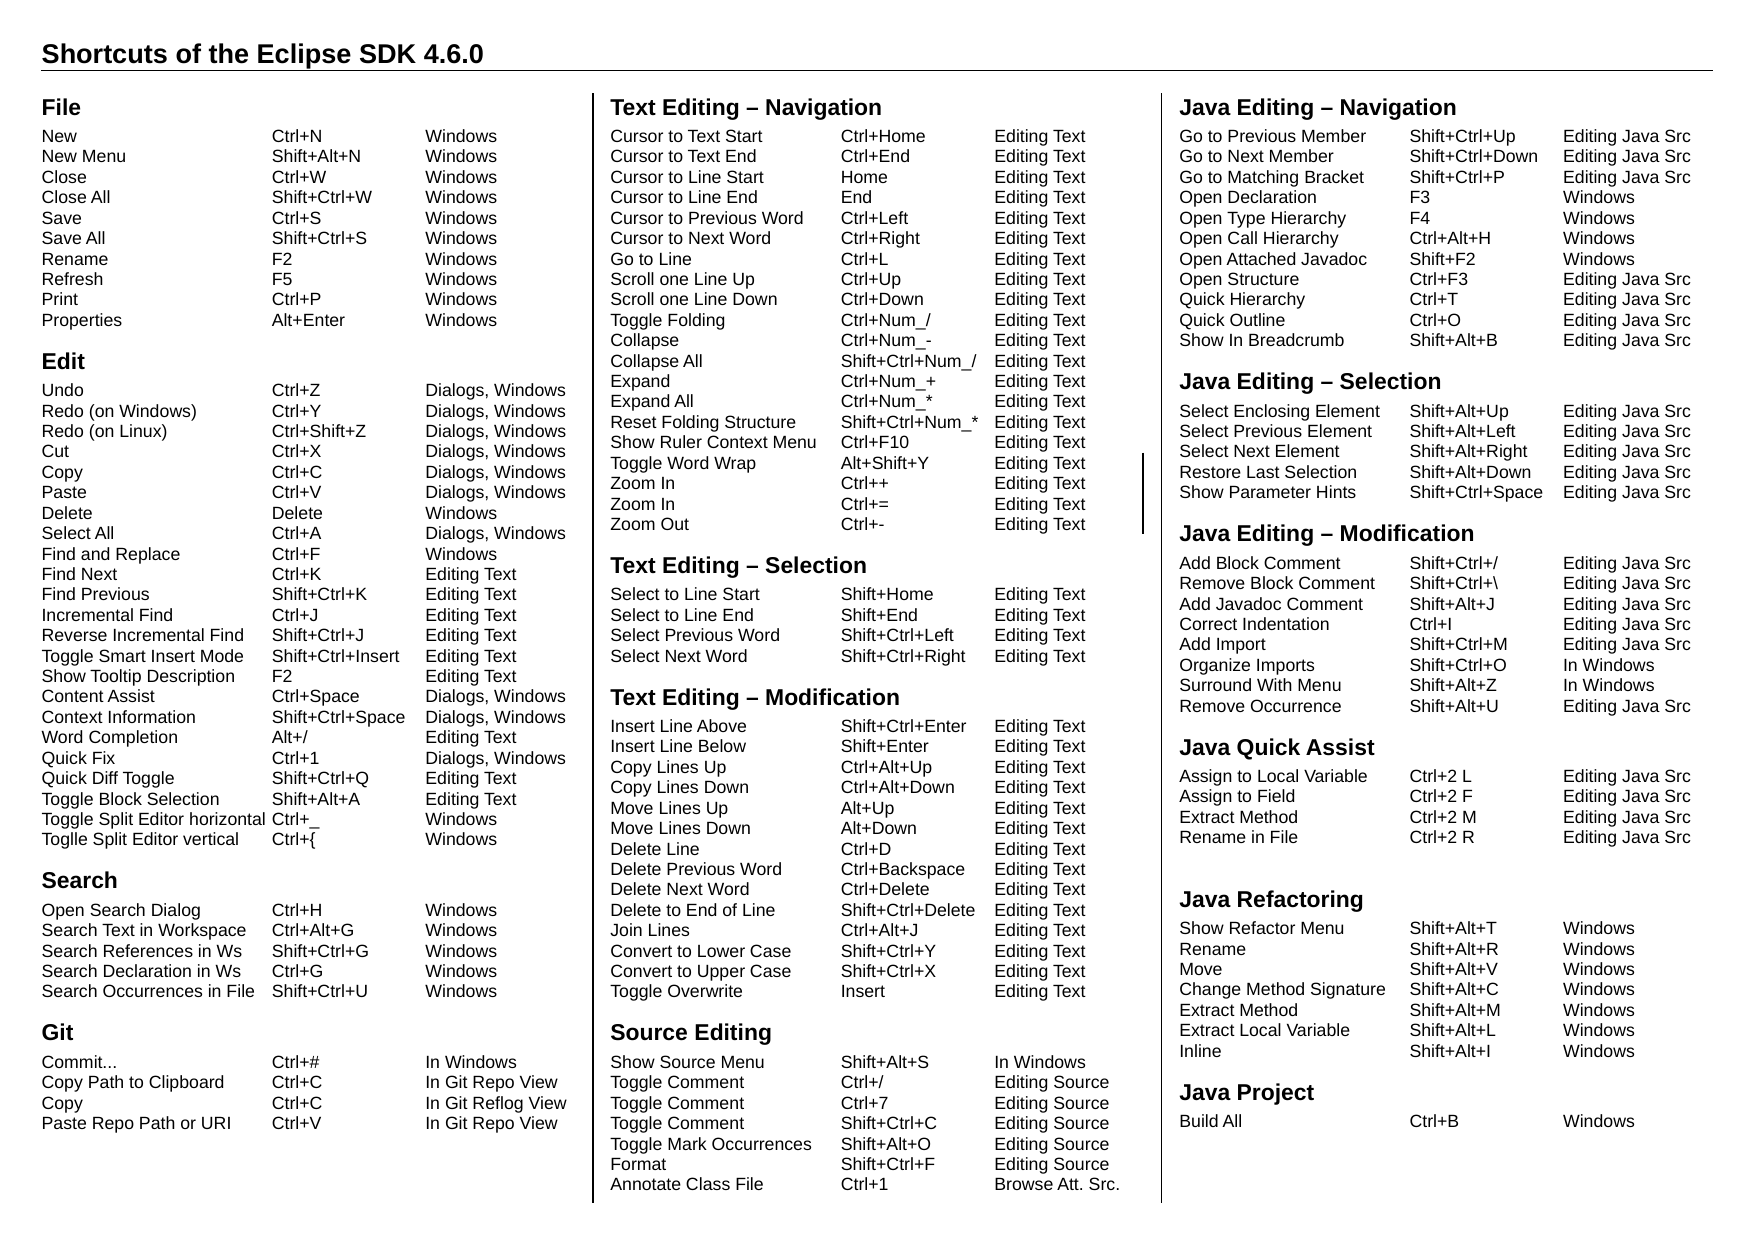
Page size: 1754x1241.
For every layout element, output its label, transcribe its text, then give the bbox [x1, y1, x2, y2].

text Commit... Ctrl+# In Windows [41, 1052, 575, 1072]
text Toggle Block Selection Shift+Alt+A Editing Text [41, 788, 575, 809]
text Incremental Find Ctrl+J Editing Text [41, 604, 575, 625]
text Save Ctrl+S Windows [41, 207, 575, 228]
subtitle Text Editing – Selection [610, 552, 1144, 578]
text Select Previous Element Shift+Alt+Left Editing Java Src [1179, 421, 1713, 441]
text Change Method Signature Shift+Alt+C Windows [1179, 979, 1713, 999]
text Show Refactor Menu Shift+Alt+T Windows [1179, 918, 1713, 938]
text Cursor to Line End End Editing Text [610, 187, 1144, 207]
text Delete to End of Line Shift+Ctrl+Delete Editing Text [610, 899, 1144, 920]
subtitle Java Editing – Navigation [1179, 93, 1713, 120]
text Collapse All Shift+Ctrl+Num_/ Editing Text [610, 350, 1144, 371]
text Inline Shift+Alt+I Windows [1179, 1040, 1713, 1061]
text Copy Ctrl+C Dialogs, Windows [41, 462, 575, 482]
text Extract Method Shift+Alt+M Windows [1179, 999, 1713, 1020]
subtitle Java Editing – Selection [1179, 368, 1713, 394]
subtitle Java Project [1179, 1078, 1713, 1105]
text Zoom Out Ctrl+- Editing Text [610, 514, 1142, 534]
text Open Type Hierarchy F4 Windows [1179, 207, 1713, 228]
text Search References in Ws Shift+Ctrl+G Windows [41, 940, 575, 961]
text Move Lines Up Alt+Up Editing Text [610, 797, 1144, 818]
text Copy Path to Clipboard Ctrl+C In Git Repo View [41, 1072, 575, 1092]
text Zoom In Ctrl+= Editing Text [610, 493, 1142, 514]
text Correct Indentation Ctrl+I Editing Java Src [1179, 614, 1713, 634]
text Toggle Folding Ctrl+Num_/ Editing Text [610, 309, 1144, 330]
text Rename in File Ctrl+2 R Editing Java Src [1179, 827, 1713, 847]
text Copy Ctrl+C In Git Reflog View [41, 1092, 575, 1113]
text Refresh F5 Windows [41, 269, 575, 289]
text Expand Ctrl+Num_+ Editing Text [610, 371, 1144, 391]
text New Menu Shift+Alt+N Windows [41, 146, 575, 167]
text Print Ctrl+P Windows [41, 289, 575, 309]
text Move Shift+Alt+V Windows [1179, 959, 1713, 979]
text Quick Outline Ctrl+O Editing Java Src [1179, 309, 1713, 330]
text Collapse Ctrl+Num_- Editing Text [610, 330, 1144, 350]
text Cursor to Next Word Ctrl+Right Editing Text [610, 228, 1144, 248]
text Assign to Field Ctrl+2 F Editing Java Src [1179, 786, 1713, 807]
text Select Next Element Shift+Alt+Right Editing Java Src [1179, 441, 1713, 462]
text Search Occurrences in File Shift+Ctrl+U Windows [41, 981, 575, 1002]
text Scroll one Line Down Ctrl+Down Editing Text [610, 289, 1144, 309]
text Go to Next Member Shift+Ctrl+Down Editing Java Src [1179, 146, 1713, 167]
text Redo (on Windows) Ctrl+Y Dialogs, Windows [41, 400, 575, 421]
text Open Attached Javadoc Shift+F2 Windows [1179, 248, 1713, 269]
text Find Next Ctrl+K Editing Text [41, 564, 575, 584]
text Surround With Menu Shift+Alt+Z In Windows [1179, 675, 1713, 695]
text Zoom In Ctrl++ Editing Text [610, 473, 1142, 493]
text Toggle Split Editor horizontal Ctrl+_ Windows [41, 809, 575, 829]
text Annotate Class File Ctrl+1 Browse Att. Src. [610, 1174, 1144, 1194]
text Undo Ctrl+Z Dialogs, Windows [41, 380, 575, 400]
text Show In Breadcrumb Shift+Alt+B Editing Java Src [1179, 330, 1713, 350]
text Go to Previous Member Shift+Ctrl+Up Editing Java Src [1179, 126, 1713, 146]
text Content Assist Ctrl+Space Dialogs, Windows Context Information Shift+Ctrl+Space Dialogs, Windows [41, 686, 575, 727]
text Cursor to Text Start Ctrl+Home Editing Text [610, 126, 1144, 146]
text Format Shift+Ctrl+F Editing Source [610, 1154, 1144, 1174]
text Join Lines Ctrl+Alt+J Editing Text [610, 920, 1144, 940]
text Extract Local Variable Shift+Alt+L Windows [1179, 1020, 1713, 1040]
text Scroll one Line Up Ctrl+Up Editing Text [610, 269, 1144, 289]
text Search Declaration in Ws Ctrl+G Windows [41, 961, 575, 981]
text Open Search Dialog Ctrl+H Windows [41, 899, 575, 920]
text Toggle Mark Occurrences Shift+Alt+O Editing Source [610, 1133, 1144, 1154]
text Copy Lines Up Ctrl+Alt+Up Editing Text [610, 757, 1144, 777]
text Cursor to Line Start Home Editing Text [610, 167, 1144, 187]
text Restore Last Selection Shift+Alt+Down Editing Java Src [1179, 462, 1713, 482]
text Remove Block Comment Shift+Ctrl+\ Editing Java Src [1179, 573, 1713, 593]
subtitle Java Refactoring [1179, 886, 1713, 912]
text Find Previous Shift+Ctrl+K Editing Text [41, 584, 575, 604]
text Cut Ctrl+X Dialogs, Windows [41, 441, 575, 462]
text Paste Repo Path or URI Ctrl+V In Git Repo View [41, 1113, 575, 1133]
text Cursor to Previous Word Ctrl+Left Editing Text [610, 207, 1144, 228]
text Remove Occurrence Shift+Alt+U Editing Java Src [1179, 695, 1713, 716]
text Rename Shift+Alt+R Windows [1179, 938, 1713, 959]
subtitle Java Quick Assist [1179, 733, 1713, 760]
text Search Text in Workspace Ctrl+Alt+G Windows [41, 920, 575, 940]
text Toglle Split Editor vertical Ctrl+{ Windows [41, 829, 575, 849]
text Toggle Comment Ctrl+7 Editing Source [610, 1092, 1144, 1113]
text Toggle Word Wrap Alt+Shift+Y Editing Text [610, 452, 1143, 473]
text Find and Replace Ctrl+F Windows [41, 543, 575, 564]
text Copy Lines Down Ctrl+Alt+Down Editing Text [610, 777, 1144, 797]
subtitle Edit [41, 348, 575, 374]
text Open Declaration F3 Windows [1179, 187, 1713, 207]
text Add Javadoc Comment Shift+Alt+J Editing Java Src [1179, 593, 1713, 614]
text Insert Line Above Shift+Ctrl+Enter Editing Text [610, 716, 1144, 736]
subtitle Git [41, 1019, 575, 1046]
text Select to Line End Shift+End Editing Text [610, 604, 1144, 625]
text Convert to Lower Case Shift+Ctrl+Y Editing Text [610, 940, 1144, 961]
text Delete Line Ctrl+D Editing Text [610, 838, 1144, 859]
text Quick Fix Ctrl+1 Dialogs, Windows [41, 747, 575, 768]
text Assign to Local Variable Ctrl+2 L Editing Java Src [1179, 766, 1713, 786]
text Select Enclosing Element Shift+Alt+Up Editing Java Src [1179, 400, 1713, 421]
text Open Call Hierarchy Ctrl+Alt+H Windows [1179, 228, 1713, 248]
subtitle Search [41, 867, 575, 893]
text Toggle Smart Insert Mode Shift+Ctrl+Insert Editing Text [41, 645, 575, 666]
text Add Block Comment Shift+Ctrl+/ Editing Java Src [1179, 552, 1713, 573]
text Insert Line Below Shift+Enter Editing Text [610, 736, 1144, 757]
text Move Lines Down Alt+Down Editing Text [610, 818, 1144, 838]
text Close All Shift+Ctrl+W Windows [41, 187, 575, 207]
text Delete Delete Windows [41, 502, 575, 523]
text Open Structure Ctrl+F3 Editing Java Src [1179, 269, 1713, 289]
text Reset Folding Structure Shift+Ctrl+Num_* Editing Text [610, 412, 1144, 432]
text Show Parameter Hints Shift+Ctrl+Space Editing Java Src [1179, 482, 1713, 502]
text Go to Matching Bracket Shift+Ctrl+P Editing Java Src [1179, 167, 1713, 187]
text Toggle Overwrite Insert Editing Text [610, 981, 1144, 1002]
text Cursor to Text End Ctrl+End Editing Text [610, 146, 1144, 167]
text Show Tooltip Description F2 Editing Text [41, 666, 575, 686]
text Expand All Ctrl+Num_* Editing Text [610, 391, 1144, 412]
text Reverse Incremental Find Shift+Ctrl+J Editing Text [41, 625, 575, 645]
text Organize Imports Shift+Ctrl+O In Windows [1179, 654, 1713, 675]
text Quick Diff Toggle Shift+Ctrl+Q Editing Text [41, 768, 575, 788]
text Build All Ctrl+B Windows [1179, 1111, 1713, 1131]
text Rename F2 Windows [41, 248, 575, 269]
text Paste Ctrl+V Dialogs, Windows [41, 482, 575, 502]
text New Ctrl+N Windows [41, 126, 575, 146]
subtitle File [41, 93, 575, 120]
text Add Import Shift+Ctrl+M Editing Java Src [1179, 634, 1713, 654]
text Convert to Upper Case Shift+Ctrl+X Editing Text [610, 961, 1144, 981]
text Delete Previous Word Ctrl+Backspace Editing Text [610, 859, 1144, 879]
text Show Source Menu Shift+Alt+S In Windows [610, 1052, 1144, 1072]
subtitle Text Editing – Navigation [610, 93, 1144, 120]
text Properties Alt+Enter Windows [41, 309, 575, 330]
text Select Next Word Shift+Ctrl+Right Editing Text [610, 645, 1144, 666]
text Toggle Comment Ctrl+/ Editing Source [610, 1072, 1144, 1092]
text Select All Ctrl+A Dialogs, Windows [41, 523, 575, 543]
subtitle Text Editing – Modification [610, 683, 1144, 710]
text Extract Method Ctrl+2 M Editing Java Src [1179, 807, 1713, 827]
text Save All Shift+Ctrl+S Windows [41, 228, 575, 248]
text Word Completion Alt+/ Editing Text [41, 727, 575, 747]
text Select to Line Start Shift+Home Editing Text [610, 584, 1144, 604]
text Go to Line Ctrl+L Editing Text [610, 248, 1144, 269]
text Select Previous Word Shift+Ctrl+Left Editing Text [610, 625, 1144, 645]
text Redo (on Linux) Ctrl+Shift+Z Dialogs, Windows [41, 421, 575, 441]
text Toggle Comment Shift+Ctrl+C Editing Source [610, 1113, 1144, 1133]
subtitle Source Editing [610, 1019, 1144, 1046]
text Quick Hierarchy Ctrl+T Editing Java Src [1179, 289, 1713, 309]
subtitle Java Editing – Modification [1179, 520, 1713, 546]
text Close Ctrl+W Windows [41, 167, 575, 187]
text Show Ruler Context Menu Ctrl+F10 Editing Text [610, 432, 1144, 452]
text Delete Next Word Ctrl+Delete Editing Text [610, 879, 1144, 899]
